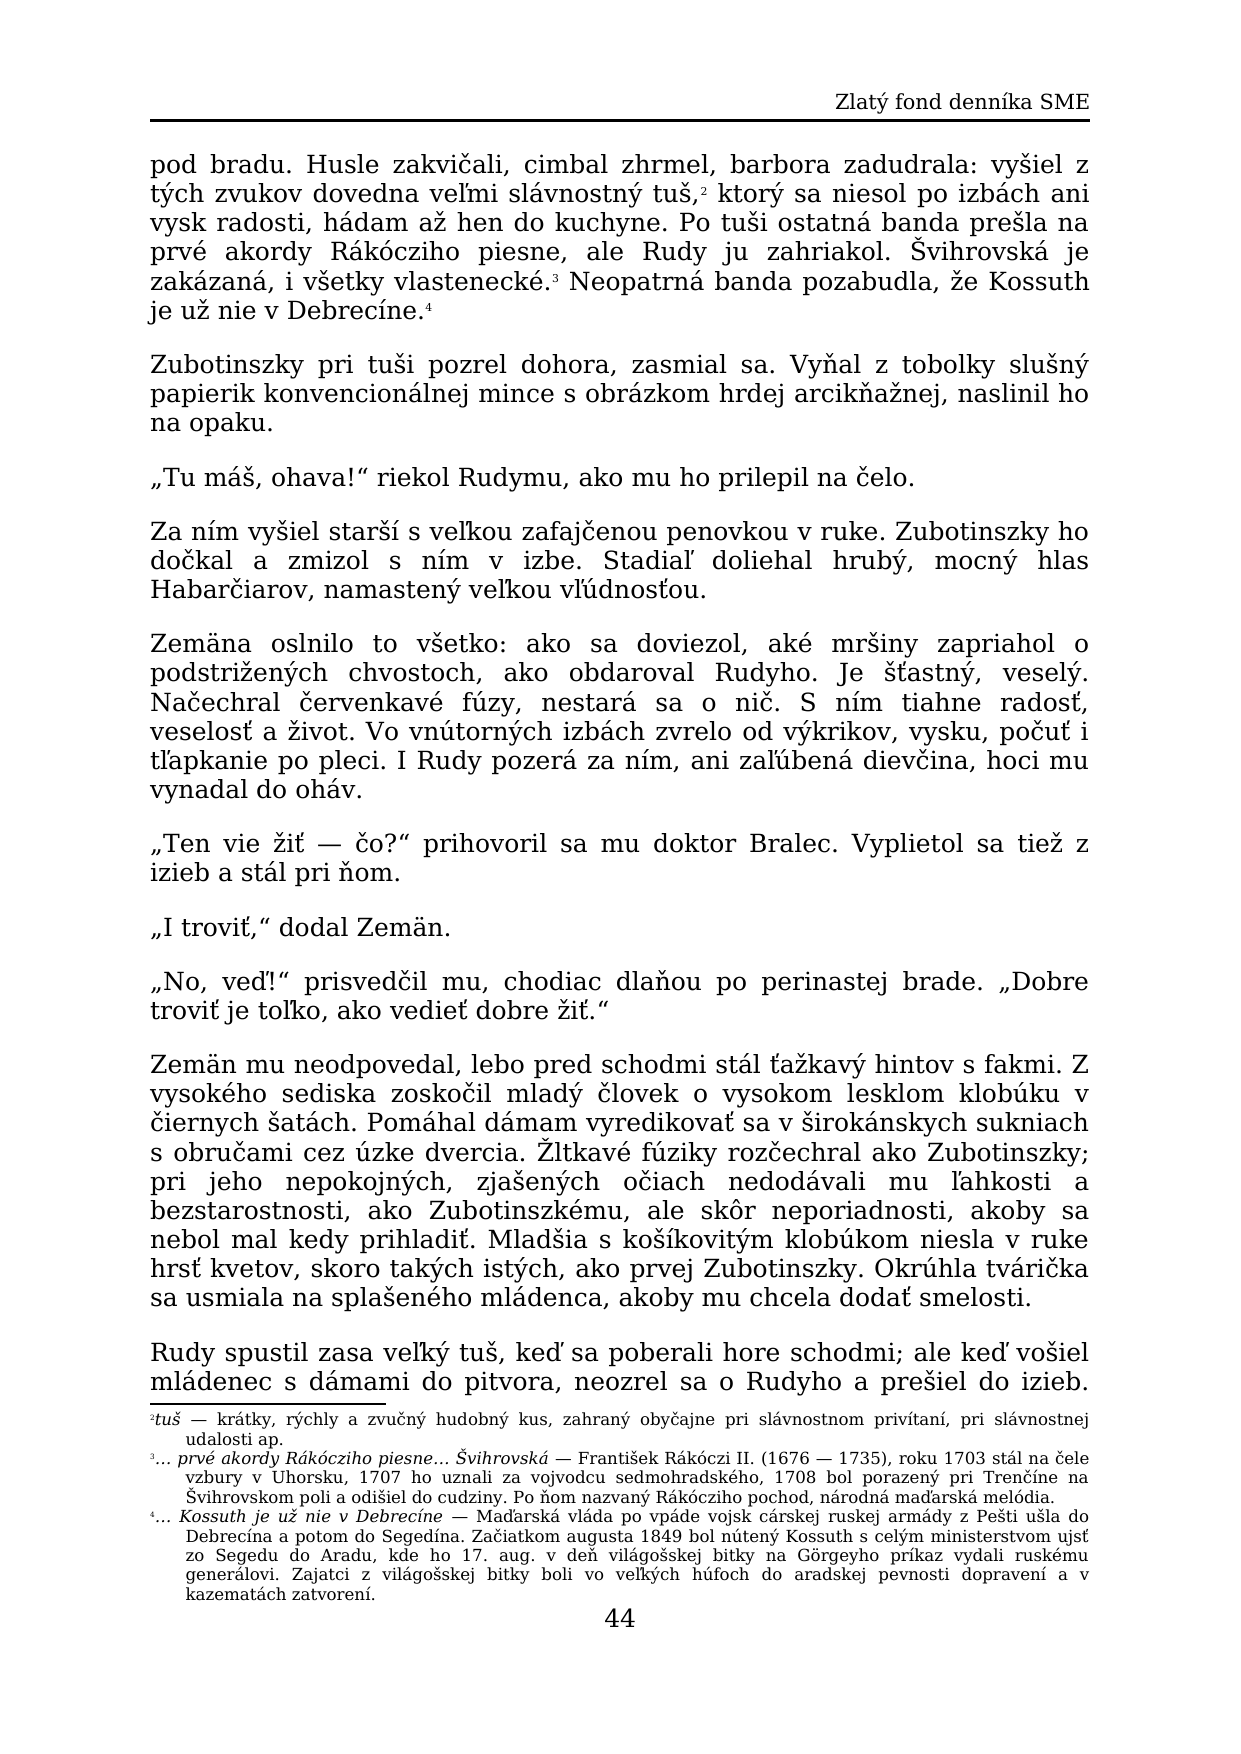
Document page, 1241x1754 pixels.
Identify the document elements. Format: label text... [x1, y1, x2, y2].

text „Tu máš, ohava!“ riekol Rudymu, ako mu ho prilepil na čelo. [150, 463, 1090, 492]
text Za ním vyšiel starší s veľkou zafajčenou penovkou v ruke. Zubotinszky ho dočkal a zmizol s ním v izbe. Stadiaľ doliehal hrubý, mocný hlas Habarčiarov, namastený veľkou vľúdnosťou. [150, 517, 1090, 604]
text 4… Kossuth je už nie v Debrecíne — Maďarská vláda po vpáde vojsk cárskej ruskej armády z Pešti ušla do Debrecína a potom do Segedína. Začiatkom augusta 1849 bol nútený Kossuth s celým ministerstvom ujsť zo Segedu do Aradu, kde ho 17. aug. v deň világošskej bitky na Görgeyho príkaz vydali ruskému generálovi. Zajatci z világošskej bitky boli vo veľkých húfoch do aradskej pevnosti dopravení a v kazematách zatvorení. [150, 1507, 1090, 1604]
text „No, veď!“ prisvedčil mu, chodiac dlaňou po perinastej brade. „Dobre troviť je toľko, ako vedieť dobre žiť.“ [150, 967, 1090, 1025]
text Rudy spustil zasa veľký tuš, keď sa poberali hore schodmi; ale keď vošiel mládenec s dámami do pitvora, neozrel sa o Rudyho a prešiel do izieb. [150, 1338, 1090, 1396]
text 2tuš — krátky, rýchly a zvučný hudobný kus, zahraný obyčajne pri slávnostnom privítaní, pri slávnostnej udalosti ap. [150, 1410, 1090, 1449]
text Zemän mu neodpovedal, lebo pred schodmi stál ťažkavý hintov s fakmi. Z vysokého sediska zoskočil mladý človek o vysokom lesklom klobúku v čiernych šatách. Pomáhal dámam vyredikovať sa v širokánskych sukniach s obručami cez úzke dvercia. Žltkavé fúziky rozčechral ako Zubotinszky; pri jeho nepokojných, zjašených očiach nedodávali mu ľahkosti a bezstarostnosti, ako Zubotinszkému, ale skôr neporiadnosti, akoby sa nebol mal kedy prihladiť. Mladšia s košíkovitým klobúkom niesla v ruke hrsť kvetov, skoro takých istých, ako prvej Zubotinszky. Okrúhla tvárička sa usmiala na splašeného mládenca, akoby mu chcela dodať smelosti. [150, 1050, 1090, 1313]
text Zubotinszky pri tuši pozrel dohora, zasmial sa. Vyňal z tobolky slušný papierik konvencionálnej mince s obrázkom hrdej arcikňažnej, naslinil ho na opaku. [150, 350, 1090, 438]
text 3… prvé akordy Rákócziho piesne… Švihrovská — František Rákóczi II. (1676 — 1735), roku 1703 stál na čele vzbury v Uhorsku, 1707 ho uznali za vojvodcu sedmohradského, 1708 bol porazený pri Trenčíne na Švihrovskom poli a odišiel do cudziny. Po ňom nazvaný Rákócziho pochod, národná maďarská melódia. [150, 1449, 1090, 1507]
text „I troviť,“ dodal Zemän. [150, 913, 1090, 942]
text pod bradu. Husle zakvičali, cimbal zhrmel, barbora zadudrala: vyšiel z tých zvukov dovedna veľmi slávnostný tuš,2 ktorý sa niesol po izbách ani vysk radosti, hádam až hen do kuchyne. Po tuši ostatná banda prešla na prvé akordy Rákócziho piesne, ale Rudy ju zahriakol. Švihrovská je zakázaná, i všetky vlastenecké.3 Neopatrná banda pozabudla, že Kossuth je už nie v Debrecíne.4 [150, 150, 1090, 325]
text Zemäna oslnilo to všetko: ako sa doviezol, aké mršiny zapriahol o podstrižených chvostoch, ako obdaroval Rudyho. Je šťastný, veselý. Načechral červenkavé fúzy, nestará sa o nič. S ním tiahne radosť, veselosť a život. Vo vnútorných izbách zvrelo od výkrikov, vysku, počuť i tľapkanie po pleci. I Rudy pozerá za ním, ani zaľúbená dievčina, hoci mu vynadal do oháv. [150, 629, 1090, 804]
text „Ten vie žiť — čo?“ prihovoril sa mu doktor Bralec. Vyplietol sa tiež z izieb a stál pri ňom. [150, 829, 1090, 888]
